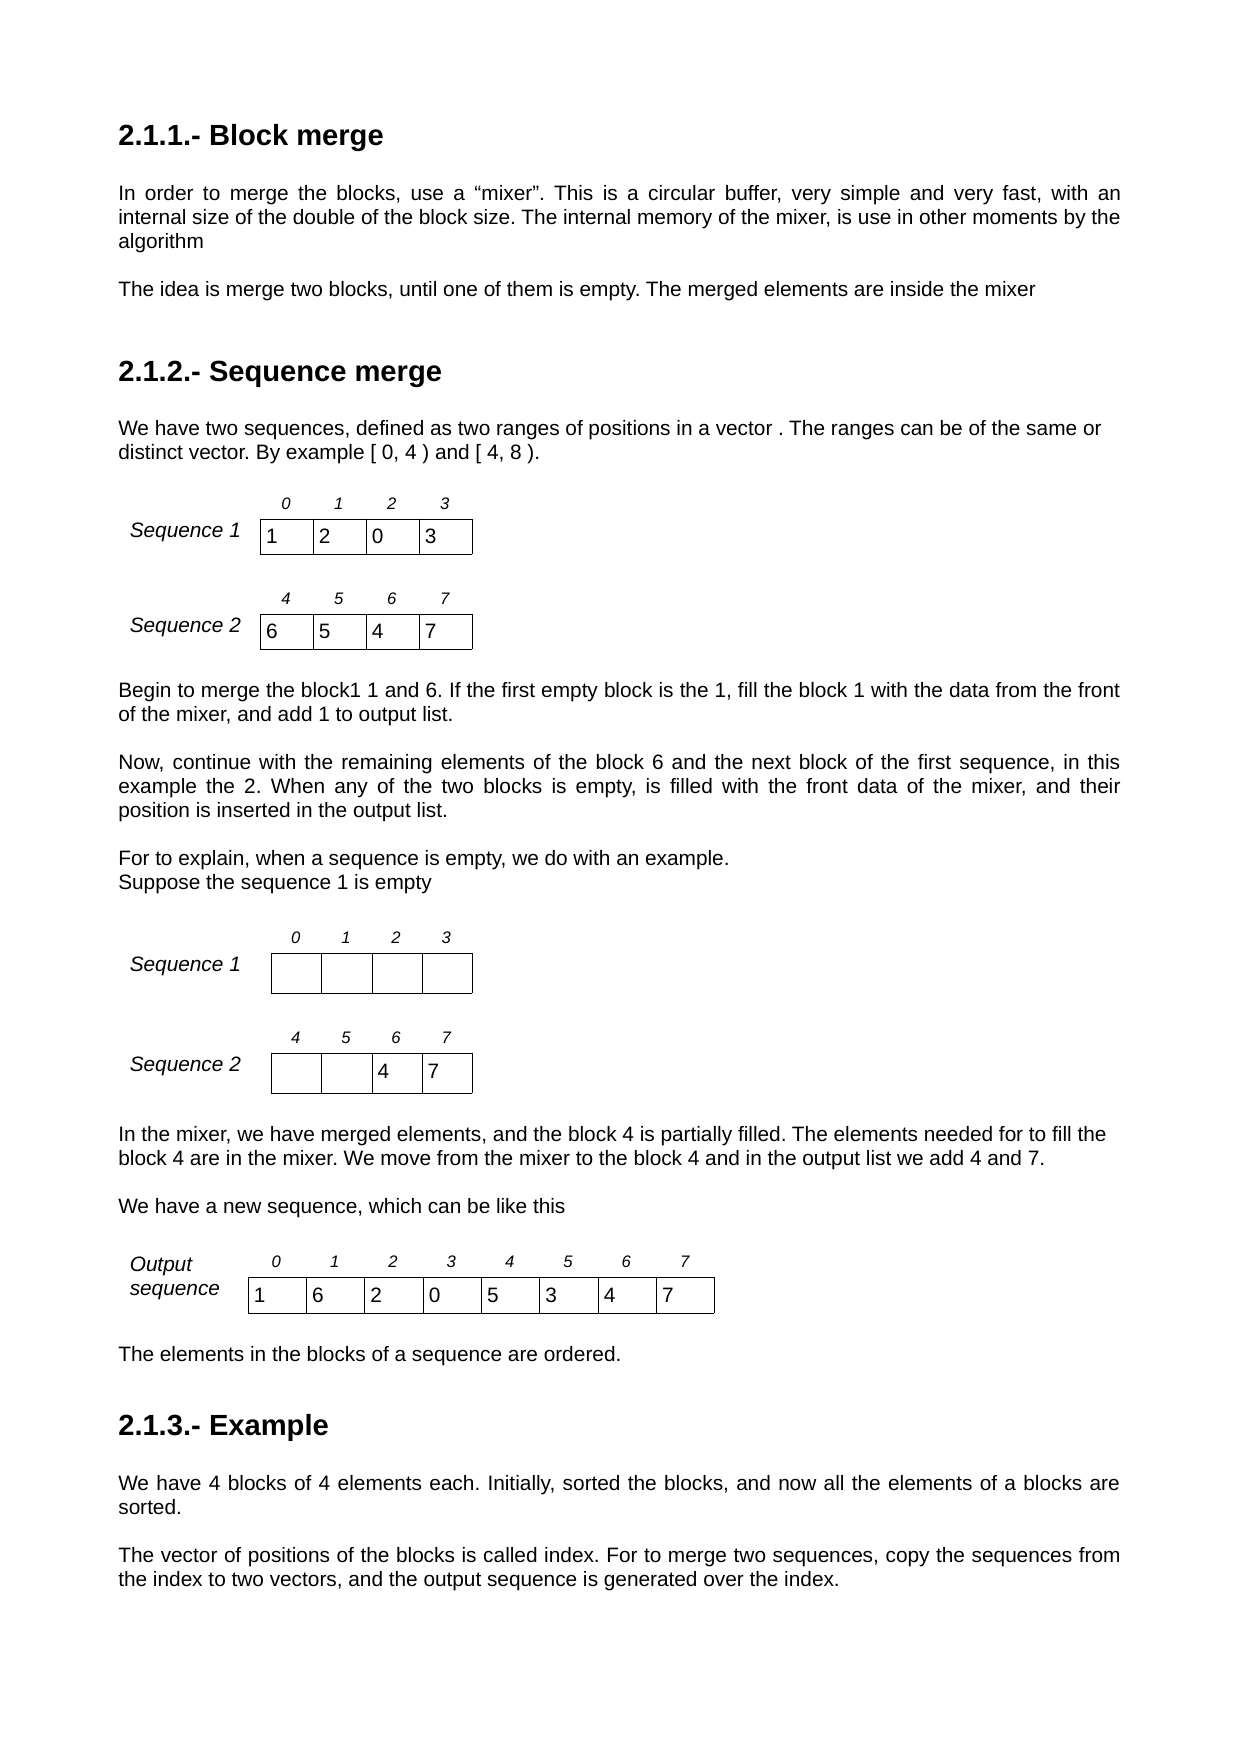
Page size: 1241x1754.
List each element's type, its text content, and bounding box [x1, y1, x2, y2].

table_cell [272, 1054, 321, 1093]
table_header Sequence 2 [124, 1022, 271, 1093]
text We have a new sequence, which can be like this [118, 1194, 1122, 1218]
table_header 1 [321, 922, 372, 953]
table_cell 1 [261, 520, 313, 554]
text The idea is merge two blocks, until one of them is empty. The merged elements are inside the mixer [118, 277, 1122, 301]
table_header 7 [419, 583, 472, 613]
table_header 1 [306, 1246, 364, 1277]
table_cell 5 [482, 1278, 539, 1312]
table_header 6 [372, 1022, 422, 1053]
table_header 6 [598, 1246, 656, 1277]
table_cell 4 [599, 1278, 656, 1312]
table_cell 0 [367, 520, 419, 554]
table_cell 4 [367, 615, 419, 649]
table_header Output sequence [124, 1246, 248, 1312]
table_header 0 [260, 488, 313, 518]
table_header 2 [372, 922, 422, 953]
text We have 4 blocks of 4 elements each. Initially, sorted the blocks, and now all the elements of a blocks are sorted. [118, 1471, 1122, 1519]
table_header 4 [271, 1022, 321, 1053]
table_cell 1 [249, 1278, 306, 1312]
table_cell 6 [307, 1278, 364, 1312]
table_cell 7 [423, 1054, 472, 1093]
table_header 2 [364, 1246, 423, 1277]
table_cell [423, 954, 472, 993]
table_header 5 [539, 1246, 598, 1277]
text In order to merge the blocks, use a “mixer”. This is a circular buffer, very simple and very fast, with an internal size of the double of the block size. The internal memory of the mixer, is use in other moments by the algorithm [118, 181, 1122, 253]
table_header 4 [260, 583, 313, 613]
text 2.1.2.- Sequence merge [118, 354, 1122, 387]
text 2.1.3.- Example [118, 1408, 1122, 1442]
table_cell 2 [365, 1278, 423, 1312]
table_header Sequence 1 [124, 922, 271, 993]
table_cell 6 [261, 615, 313, 649]
text The vector of positions of the blocks is called index. For to merge two sequences, copy the sequences from the index to two vectors, and the output sequence is generated over the index. [118, 1543, 1122, 1591]
table_header 0 [271, 922, 321, 953]
table_cell [322, 1054, 372, 1093]
table_header 2 [366, 488, 419, 518]
table_header 7 [422, 1022, 472, 1053]
table_cell 7 [420, 615, 472, 649]
text For to explain, when a sequence is empty, we do with an example. [118, 846, 1122, 869]
text Begin to merge the block1 1 and 6. If the first empty block is the 1, fill the block 1 with the data from the front of the mixer, and add 1 to output list. [118, 678, 1122, 726]
text The elements in the blocks of a sequence are ordered. [118, 1341, 1122, 1365]
table_header 3 [423, 1246, 481, 1277]
text We have two sequences, defined as two ranges of positions in a vector . The ranges can be of the same or distinct vector. By example [ 0, 4 ) and [ 4, 8 ). [118, 416, 1122, 464]
table_header Sequence 2 [124, 583, 260, 649]
table_header 6 [366, 583, 419, 613]
table_header 4 [481, 1246, 539, 1277]
table_cell [322, 954, 372, 993]
table_header 3 [419, 488, 472, 518]
table_cell 4 [373, 1054, 422, 1093]
table_cell 3 [420, 520, 472, 554]
table_header 1 [313, 488, 366, 518]
table_cell 0 [424, 1278, 481, 1312]
table_cell 7 [657, 1278, 714, 1312]
text Now, continue with the remaining elements of the block 6 and the next block of the first sequence, in this example the 2. When any of the two blocks is empty, is filled with the front data of the mixer, and their position is inserted in the output list. [118, 750, 1122, 822]
table_cell [272, 954, 321, 993]
table_header Sequence 1 [124, 488, 260, 554]
table_header 0 [248, 1246, 306, 1277]
table_header 5 [321, 1022, 372, 1053]
text Suppose the sequence 1 is empty [118, 869, 1122, 893]
text In the mixer, we have merged elements, and the block 4 is partially filled. The elements needed for to fill the block 4 are in the mixer. We move from the mixer to the block 4 and in the output list we add 4 and 7. [118, 1122, 1122, 1170]
table_header 3 [422, 922, 472, 953]
table_cell 5 [314, 615, 366, 649]
table_header 7 [656, 1246, 714, 1277]
text 2.1.1.- Block merge [118, 118, 1122, 152]
table_cell 2 [314, 520, 366, 554]
table_cell 3 [540, 1278, 598, 1312]
table_header 5 [313, 583, 366, 613]
table_cell [373, 954, 422, 993]
